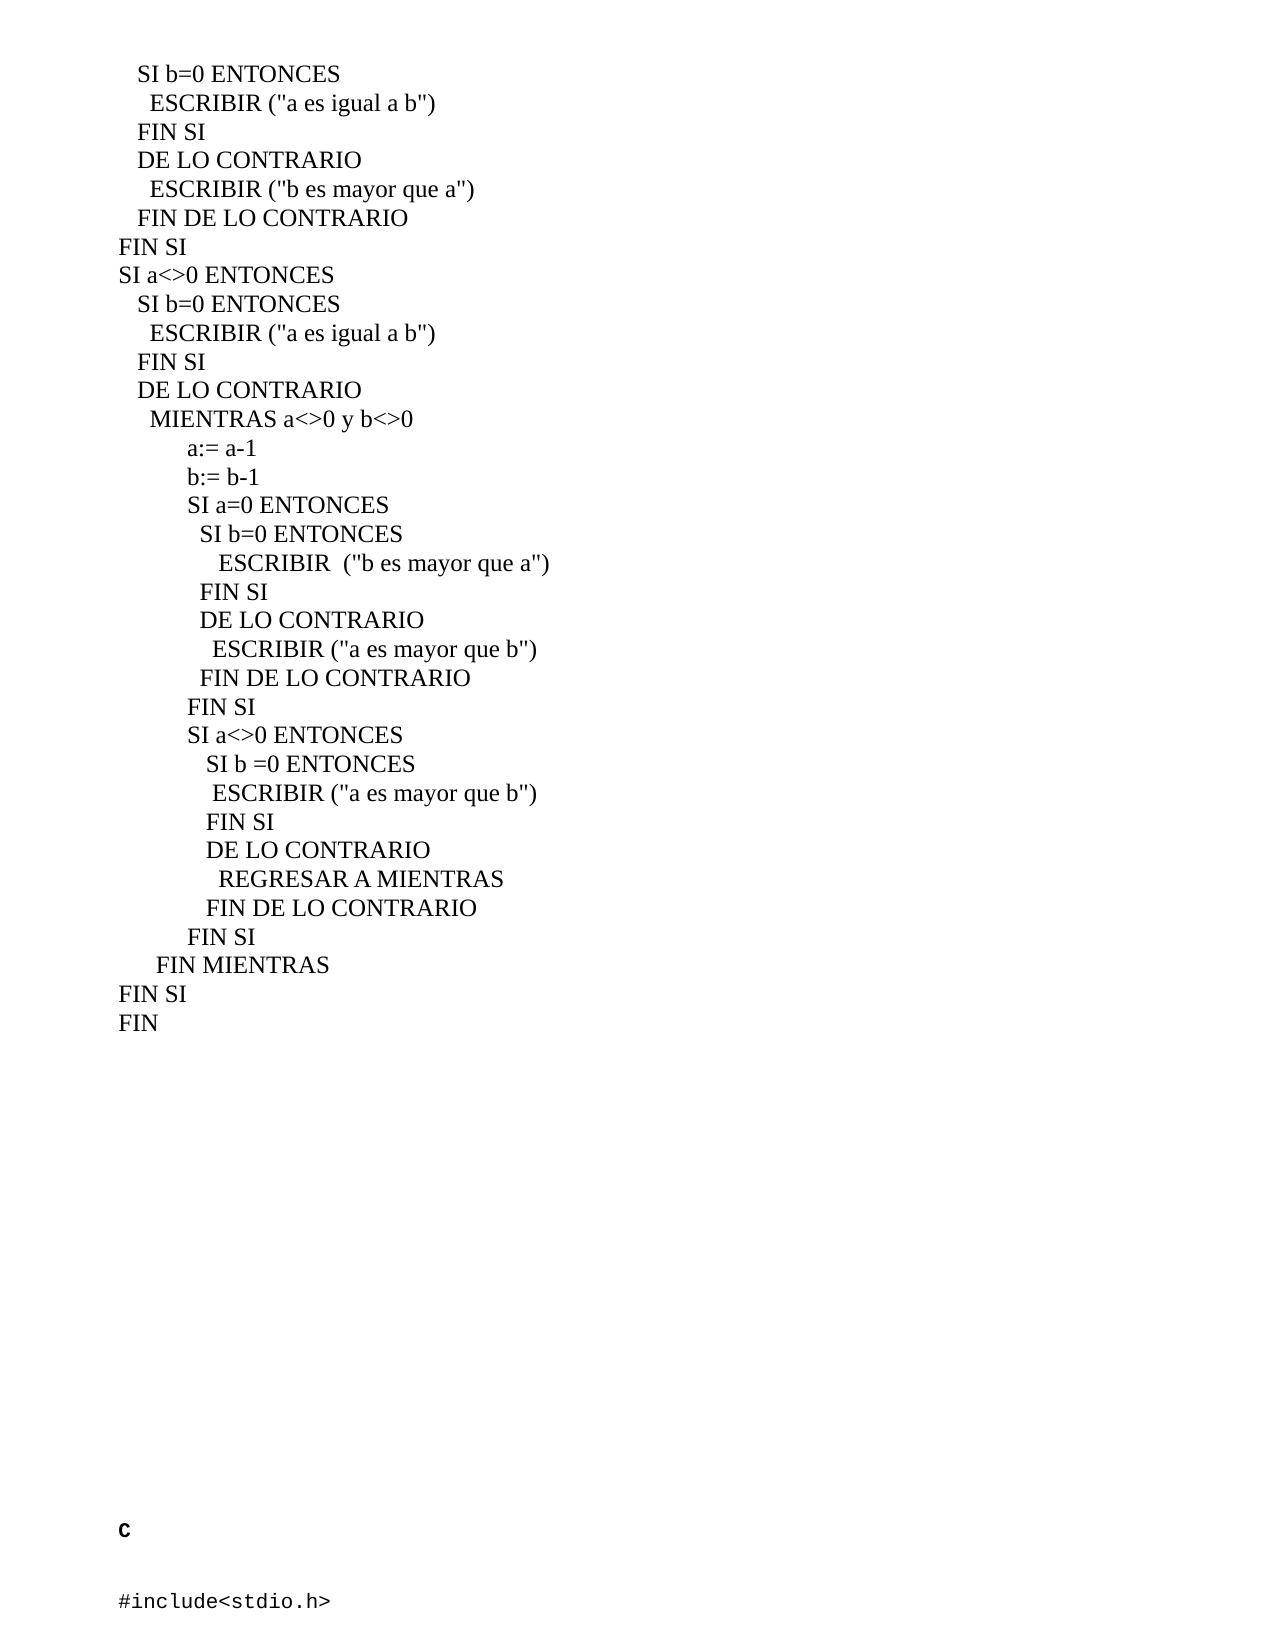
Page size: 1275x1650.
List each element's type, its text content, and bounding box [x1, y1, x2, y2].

text FIN SI [118, 979, 1205, 1008]
text #include<stdio.h> [118, 1591, 1205, 1614]
text FIN SI [118, 692, 1205, 720]
text REGRESAR A MIENTRAS [118, 864, 1205, 893]
text FIN SI [118, 347, 1205, 375]
text DE LO CONTRARIO [118, 375, 1205, 404]
text C [118, 1520, 1205, 1543]
text SI b=0 ENTONCES [118, 519, 1205, 548]
text FIN DE LO CONTRARIO [118, 203, 1205, 232]
text DE LO CONTRARIO [118, 605, 1205, 634]
text ESCRIBIR ("a es igual a b") [118, 88, 1205, 117]
text FIN SI [118, 922, 1205, 950]
text MIENTRAS a<>0 y b<>0 [118, 404, 1205, 433]
text FIN SI [118, 577, 1205, 605]
text FIN SI [118, 807, 1205, 835]
text FIN DE LO CONTRARIO [118, 893, 1205, 922]
text b:= b-1 [118, 462, 1205, 490]
text FIN MIENTRAS [118, 950, 1205, 979]
text FIN [118, 1008, 1205, 1037]
text SI b=0 ENTONCES [118, 59, 1205, 88]
text ESCRIBIR ("b es mayor que a") [118, 548, 1205, 577]
text SI a=0 ENTONCES [118, 490, 1205, 519]
text FIN SI [118, 117, 1205, 145]
text ESCRIBIR ("a es mayor que b") [118, 634, 1205, 663]
text ESCRIBIR ("b es mayor que a") [118, 174, 1205, 203]
text DE LO CONTRARIO [118, 835, 1205, 864]
text SI b=0 ENTONCES [118, 289, 1205, 318]
text SI b =0 ENTONCES [118, 749, 1205, 778]
text SI a<>0 ENTONCES [118, 720, 1205, 749]
text ESCRIBIR ("a es igual a b") [118, 318, 1205, 347]
text FIN SI [118, 232, 1205, 260]
text ESCRIBIR ("a es mayor que b") [118, 778, 1205, 807]
text a:= a-1 [118, 433, 1205, 462]
text DE LO CONTRARIO [118, 145, 1205, 174]
text SI a<>0 ENTONCES [118, 260, 1205, 289]
text FIN DE LO CONTRARIO [118, 663, 1205, 692]
